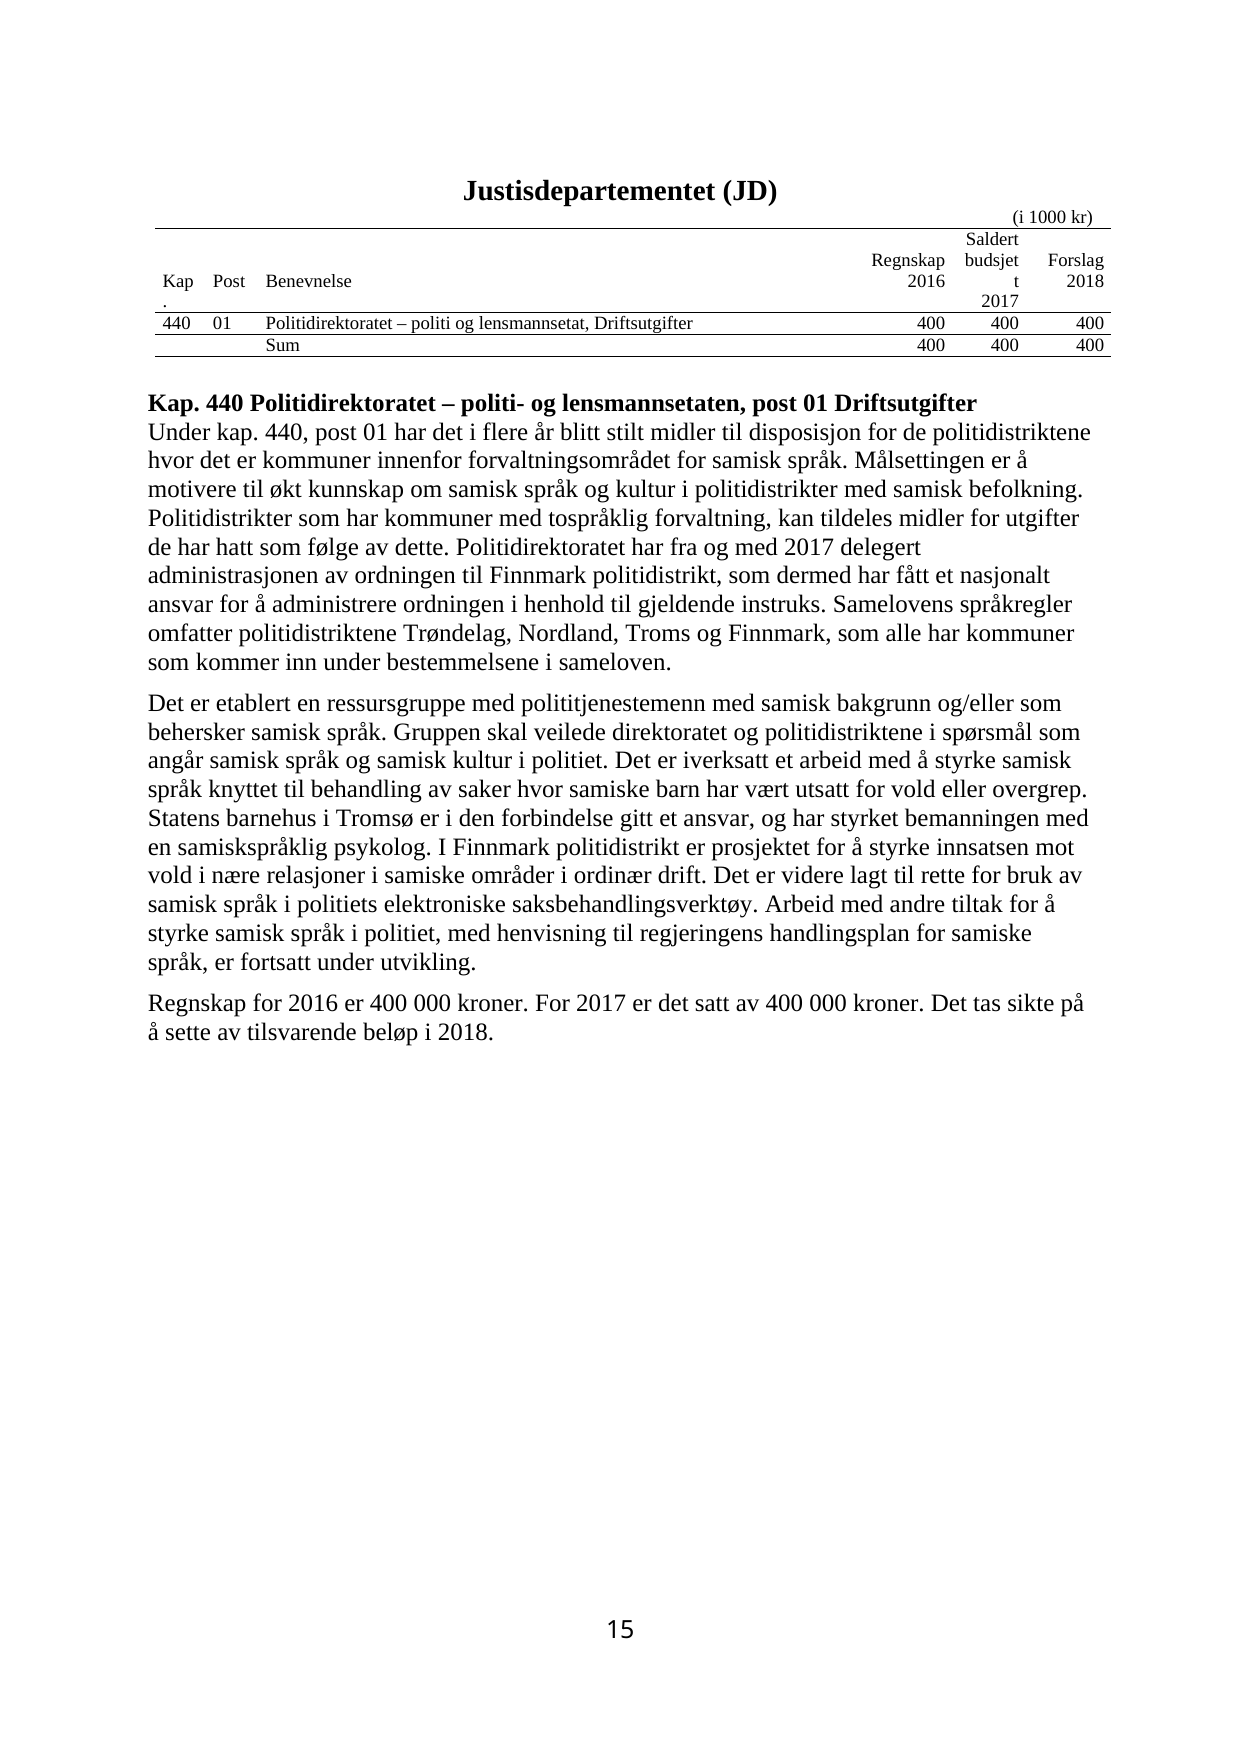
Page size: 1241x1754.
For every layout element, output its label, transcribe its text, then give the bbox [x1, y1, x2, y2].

text Kap. 440 Politidirektoratet – politi- og lensmannsetaten, post 01 Driftsutgifter [148, 388, 1093, 417]
subtitle Justisdepartementet (JD) [148, 173, 1093, 206]
table_cell 01 [205, 313, 258, 334]
table_header Regnskap 2016 [850, 229, 952, 312]
table_cell 440 [155, 313, 205, 334]
table_cell [205, 335, 258, 356]
table_cell 400 [1026, 313, 1111, 334]
table_cell 400 [1026, 335, 1111, 356]
text Regnskap for 2016 er 400 000 kroner. For 2017 er det satt av 400 000 kroner. Det tas sikte på å sette av tilsvarende beløp i 2018. [148, 988, 1093, 1046]
table_cell 400 [850, 313, 952, 334]
text (i 1000 kr) [148, 206, 1093, 228]
table_header Benevnelse [258, 229, 850, 312]
table_header Kap. [155, 229, 205, 312]
table_cell 400 [850, 335, 952, 356]
table_cell 400 [952, 335, 1026, 356]
table_cell Sum [258, 335, 850, 356]
text Under kap. 440, post 01 har det i flere år blitt stilt midler til disposisjon for de politidistriktene hvor det er kommuner innenfor forvaltningsområdet for samisk språk. Målsettingen er å motivere til økt kunnskap om samisk språk og kultur i politidistrikter med samisk befolkning. Politidistrikter som har kommuner med tospråklig forvaltning, kan tildeles midler for utgifter de har hatt som følge av dette. Politidirektoratet har fra og med 2017 delegert administrasjonen av ordningen til Finnmark politidistrikt, som dermed har fått et nasjonalt ansvar for å administrere ordningen i henhold til gjeldende instruks. Samelovens språkregler omfatter politidistriktene Trøndelag, Nordland, Troms og Finnmark, som alle har kommuner som kommer inn under bestemmelsene i sameloven. [148, 417, 1093, 676]
table_cell 400 [952, 313, 1026, 334]
table_header Post [205, 229, 258, 312]
table_header Saldert budsjett 2017 [952, 229, 1026, 312]
table_header Forslag 2018 [1026, 229, 1111, 312]
text Det er etablert en ressursgruppe med polititjenestemenn med samisk bakgrunn og/eller som behersker samisk språk. Gruppen skal veilede direktoratet og politidistriktene i spørsmål som angår samisk språk og samisk kultur i politiet. Det er iverksatt et arbeid med å styrke samisk språk knyttet til behandling av saker hvor samiske barn har vært utsatt for vold eller overgrep. Statens barnehus i Tromsø er i den forbindelse gitt et ansvar, og har styrket bemanningen med en samiskspråklig psykolog. I Finnmark politidistrikt er prosjektet for å styrke innsatsen mot vold i nære relasjoner i samiske områder i ordinær drift. Det er videre lagt til rette for bruk av samisk språk i politiets elektroniske saksbehandlingsverktøy. Arbeid med andre tiltak for å styrke samisk språk i politiet, med henvisning til regjeringens handlingsplan for samiske språk, er fortsatt under utvikling. [148, 688, 1093, 976]
table_cell Politidirektoratet – politi og lensmannsetat, Driftsutgifter [258, 313, 850, 334]
table_cell [155, 335, 205, 356]
